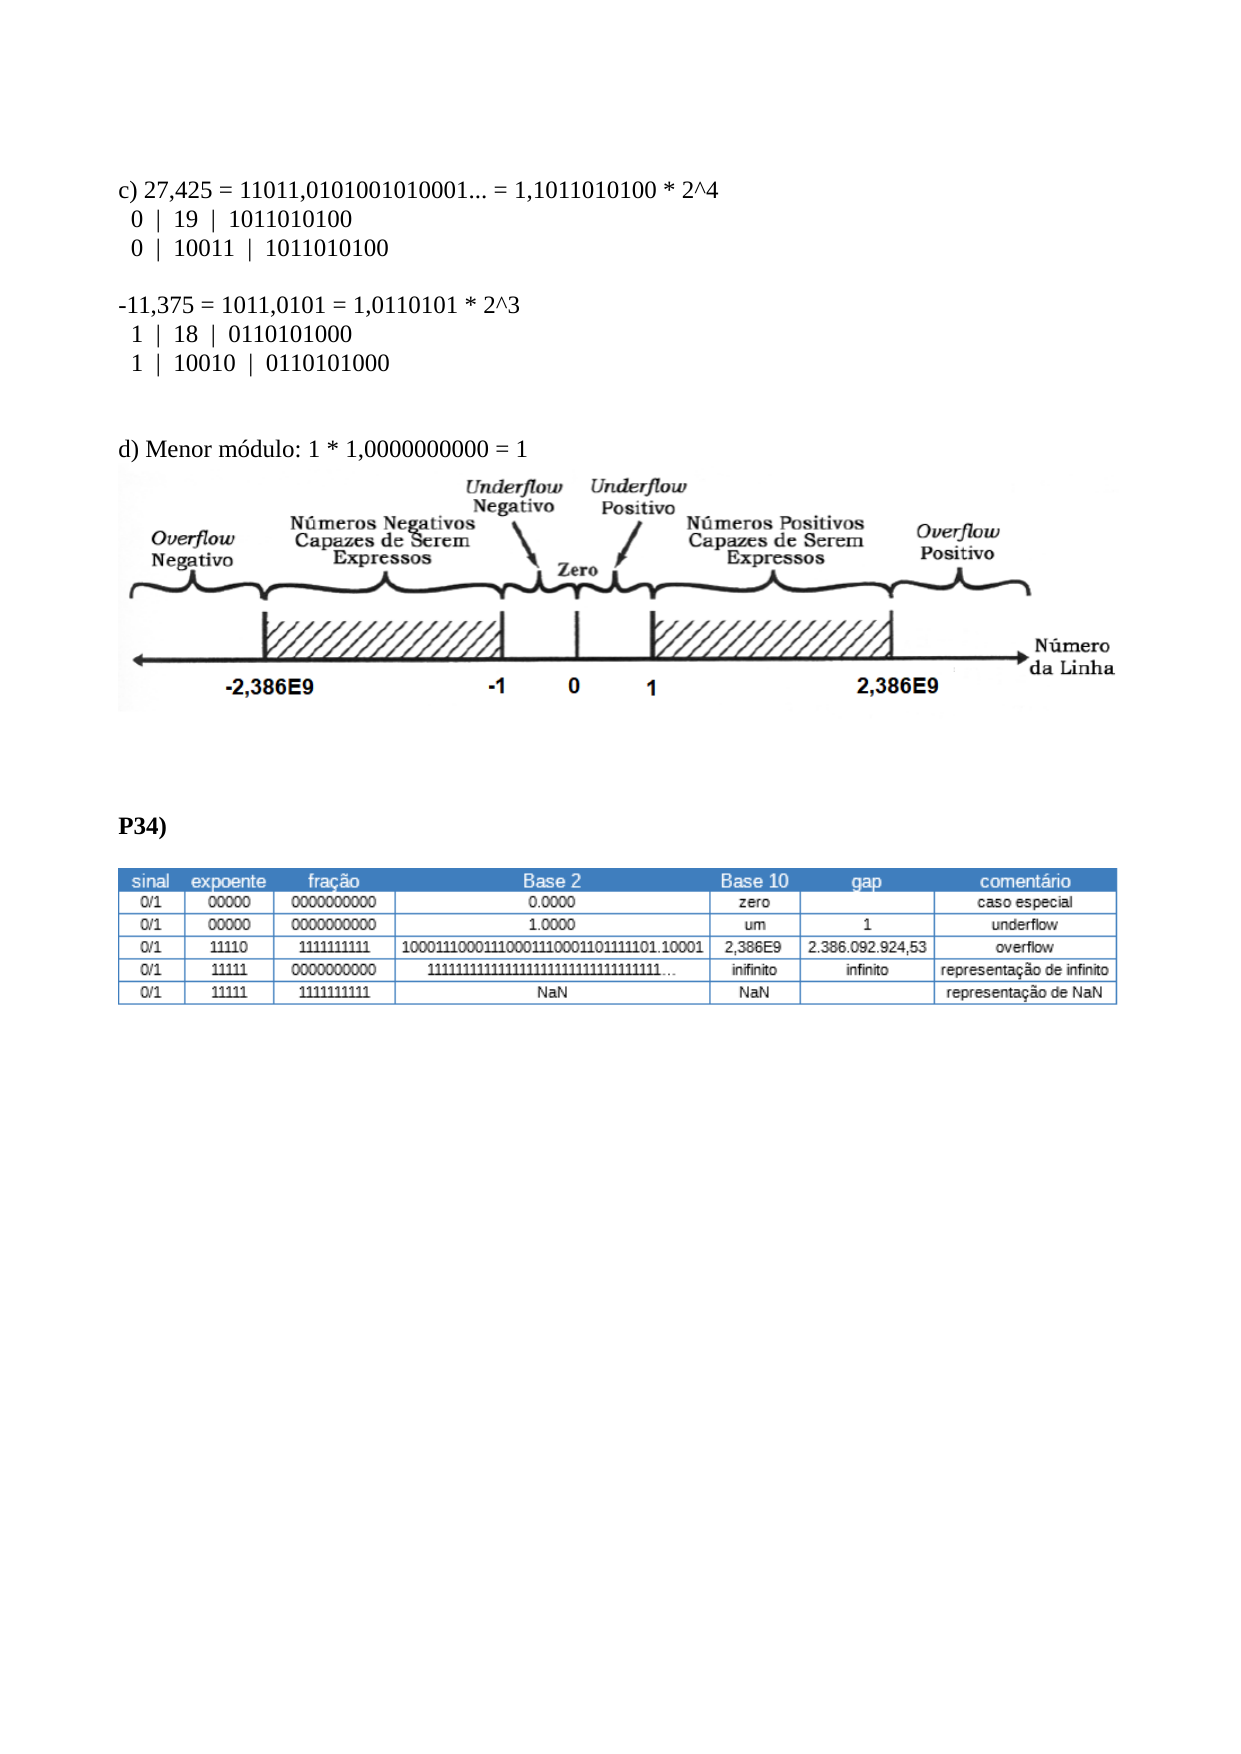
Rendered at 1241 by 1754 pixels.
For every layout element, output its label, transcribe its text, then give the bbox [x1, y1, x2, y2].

picture [118, 868, 1123, 1012]
text 1 | 10010 | 0110101000 [118, 348, 1122, 377]
text P34) [118, 811, 1122, 839]
text 0 | 19 | 1011010100 [118, 204, 1122, 233]
text d) Menor módulo: 1 * 1,0000000000 = 1 [118, 434, 1122, 463]
text 0 | 10011 | 1011010100 [118, 233, 1122, 262]
text c) 27,425 = 11011,0101001010001... = 1,1011010100 * 2^4 [118, 176, 1122, 204]
text -11,375 = 1011,0101 = 1,0110101 * 2^3 [118, 291, 1122, 319]
picture [118, 463, 1123, 725]
text 1 | 18 | 0110101000 [118, 319, 1122, 348]
